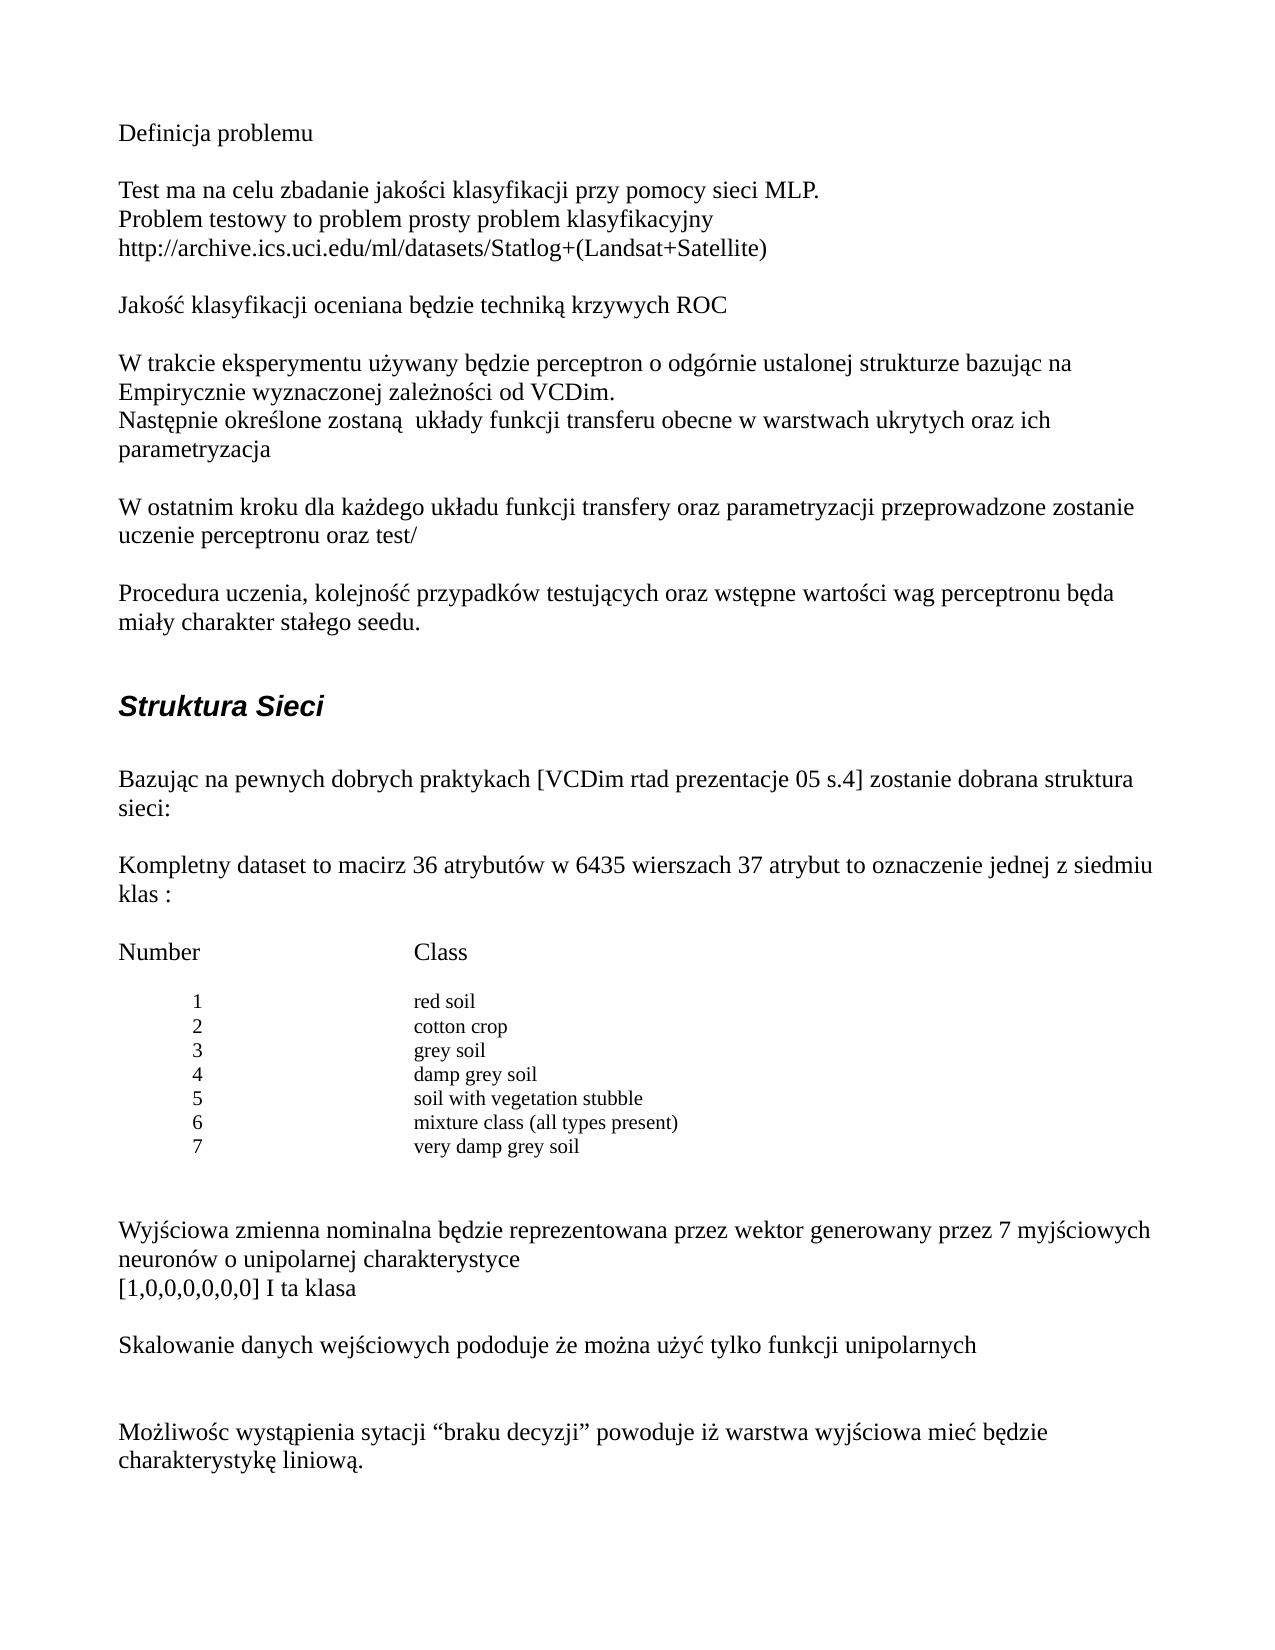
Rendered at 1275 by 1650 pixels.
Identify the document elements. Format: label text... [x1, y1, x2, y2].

text [1,0,0,0,0,0,0] I ta klasa [118, 1273, 1157, 1302]
text 4 damp grey soil [118, 1062, 1157, 1086]
text Test ma na celu zbadanie jakości klasyfikacji przy pomocy sieci MLP. [118, 176, 1157, 204]
text Problem testowy to problem prosty problem klasyfikacyjny http://archive.ics.uci.edu/ml/datasets/Statlog+(Landsat+Satellite) [118, 204, 1157, 262]
text Skalowanie danych wejściowych pododuje że można użyć tylko funkcji unipolarnych [118, 1330, 1157, 1359]
text 7 very damp grey soil [118, 1134, 1157, 1158]
subtitle Struktura Sieci [118, 689, 1157, 723]
text W trakcie eksperymentu używany będzie perceptron o odgórnie ustalonej strukturze bazując na Empirycznie wyznaczonej zależności od VCDim. [118, 348, 1157, 406]
text Wyjściowa zmienna nominalna będzie reprezentowana przez wektor generowany przez 7 myjściowych neuronów o unipolarnej charakterystyce [118, 1215, 1157, 1273]
text Procedura uczenia, kolejność przypadków testujących oraz wstępne wartości wag perceptronu będa miały charakter stałego seedu. [118, 578, 1157, 636]
text 5 soil with vegetation stubble [118, 1086, 1157, 1110]
text W ostatnim kroku dla każdego układu funkcji transfery oraz parametryzacji przeprowadzone zostanie uczenie perceptronu oraz test/ [118, 492, 1157, 549]
text 1 red soil [118, 989, 1157, 1013]
text Bazując na pewnych dobrych praktykach [VCDim rtad prezentacje 05 s.4] zostanie dobrana struktura sieci: [118, 764, 1157, 822]
text Następnie określone zostaną układy funkcji transferu obecne w warstwach ukrytych oraz ich parametryzacja [118, 406, 1157, 463]
text 2 cotton crop [118, 1013, 1157, 1038]
text Number Class [118, 937, 1157, 965]
text Definicja problemu [118, 118, 1157, 147]
text Jakość klasyfikacji oceniana będzie techniką krzywych ROC [118, 291, 1157, 319]
text 6 mixture class (all types present) [118, 1110, 1157, 1134]
text Kompletny dataset to macirz 36 atrybutów w 6435 wierszach 37 atrybut to oznaczenie jednej z siedmiu klas : [118, 850, 1157, 908]
text 3 grey soil [118, 1038, 1157, 1062]
text Możliwośc wystąpienia sytacji “braku decyzji” powoduje iż warstwa wyjściowa mieć będzie charakterystykę liniową. [118, 1417, 1157, 1474]
